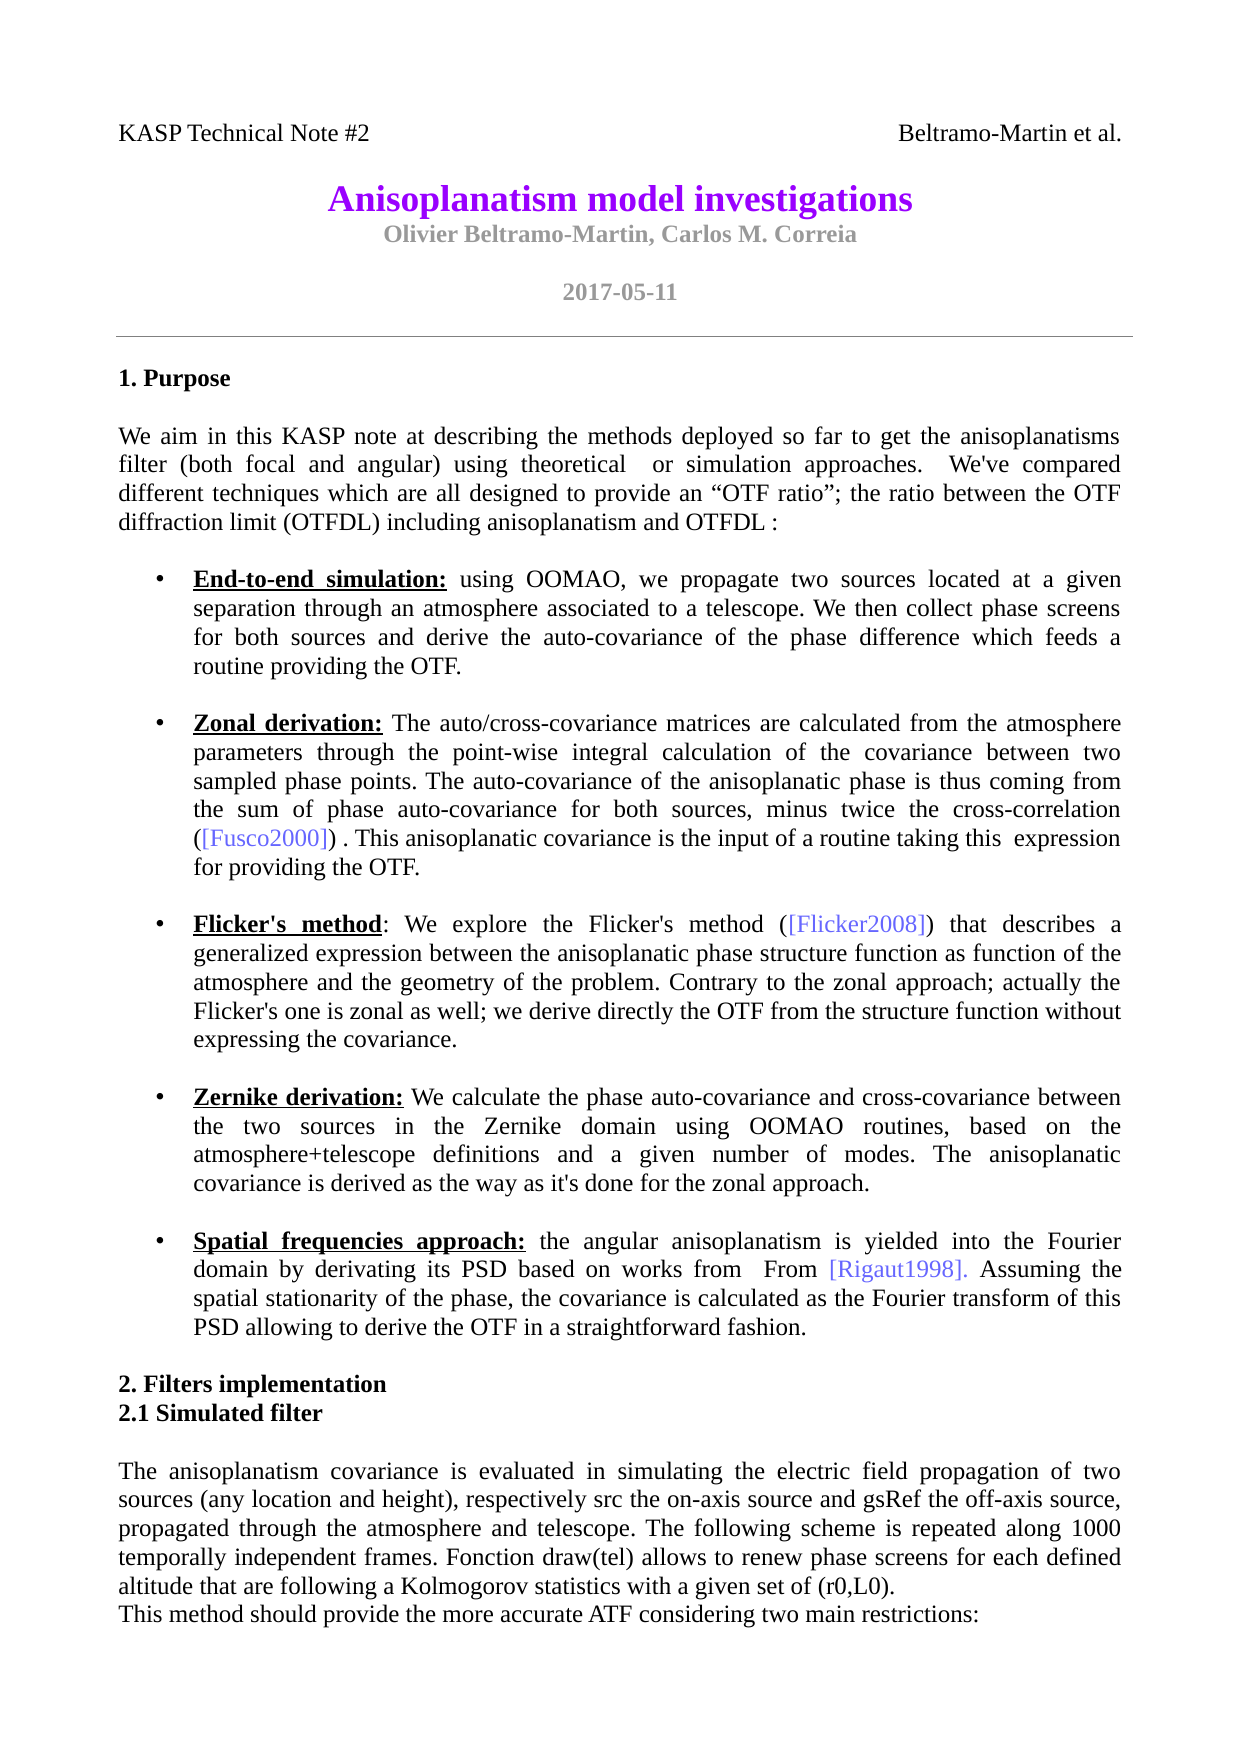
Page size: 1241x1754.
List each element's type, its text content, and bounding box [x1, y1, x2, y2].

text 1. Purpose [118, 363, 1122, 392]
text Olivier Beltramo-Martin, Carlos M. Correia [118, 219, 1122, 248]
text 2017-05-11 [118, 277, 1122, 306]
text Anisoplanatism model investigations [118, 176, 1122, 219]
list Zernike derivation: We calculate the phase auto-covariance and cross-covariance between the two sources in the Zernike domain using OOMAO routines, based on the atmosphere+telescope definitions and a given number of modes. The anisoplanatic covariance is derived as the way as it's done for the zonal approach. [156, 1082, 1122, 1197]
text 2. Filters implementation [118, 1369, 1122, 1398]
text We aim in this KASP note at describing the methods deployed so far to get the anisoplanatisms filter (both focal and angular) using theoretical or simulation approaches. We've compared different techniques which are all designed to provide an “OTF ratio”; the ratio between the OTF diffraction limit (OTFDL) including anisoplanatism and OTFDL : [118, 421, 1122, 536]
text 2.1 Simulated filter [118, 1398, 1122, 1427]
list End-to-end simulation: using OOMAO, we propagate two sources located at a given separation through an atmosphere associated to a telescope. We then collect phase screens for both sources and derive the auto-covariance of the phase difference which feeds a routine providing the OTF. [156, 564, 1122, 679]
list Flicker's method: We explore the Flicker's method ([Flicker2008]) that describes a generalized expression between the anisoplanatic phase structure function as function of the atmosphere and the geometry of the problem. Contrary to the zonal approach; actually the Flicker's one is zonal as well; we derive directly the OTF from the structure function without expressing the covariance. [156, 909, 1122, 1053]
text The anisoplanatism covariance is evaluated in simulating the electric field propagation of two sources (any location and height), respectively src the on-axis source and gsRef the off-axis source, propagated through the atmosphere and telescope. The following scheme is repeated along 1000 temporally independent frames. Fonction draw(tel) allows to renew phase screens for each defined altitude that are following a Kolmogorov statistics with a given set of (r0,L0). [118, 1456, 1122, 1599]
text This method should provide the more accurate ATF considering two main restrictions: [118, 1599, 1122, 1628]
list Spatial frequencies approach: the angular anisoplanatism is yielded into the Fourier domain by derivating its PSD based on works from From [Rigaut1998]. Assuming the spatial stationarity of the phase, the covariance is calculated as the Fourier transform of this PSD allowing to derive the OTF in a straightforward fashion. [156, 1226, 1122, 1341]
list Zonal derivation: The auto/cross-covariance matrices are calculated from the atmosphere parameters through the point-wise integral calculation of the covariance between two sampled phase points. The auto-covariance of the anisoplanatic phase is thus coming from the sum of phase auto-covariance for both sources, minus twice the cross-correlation ([Fusco2000]) . This anisoplanatic covariance is the input of a routine taking this expression for providing the OTF. [156, 708, 1122, 881]
